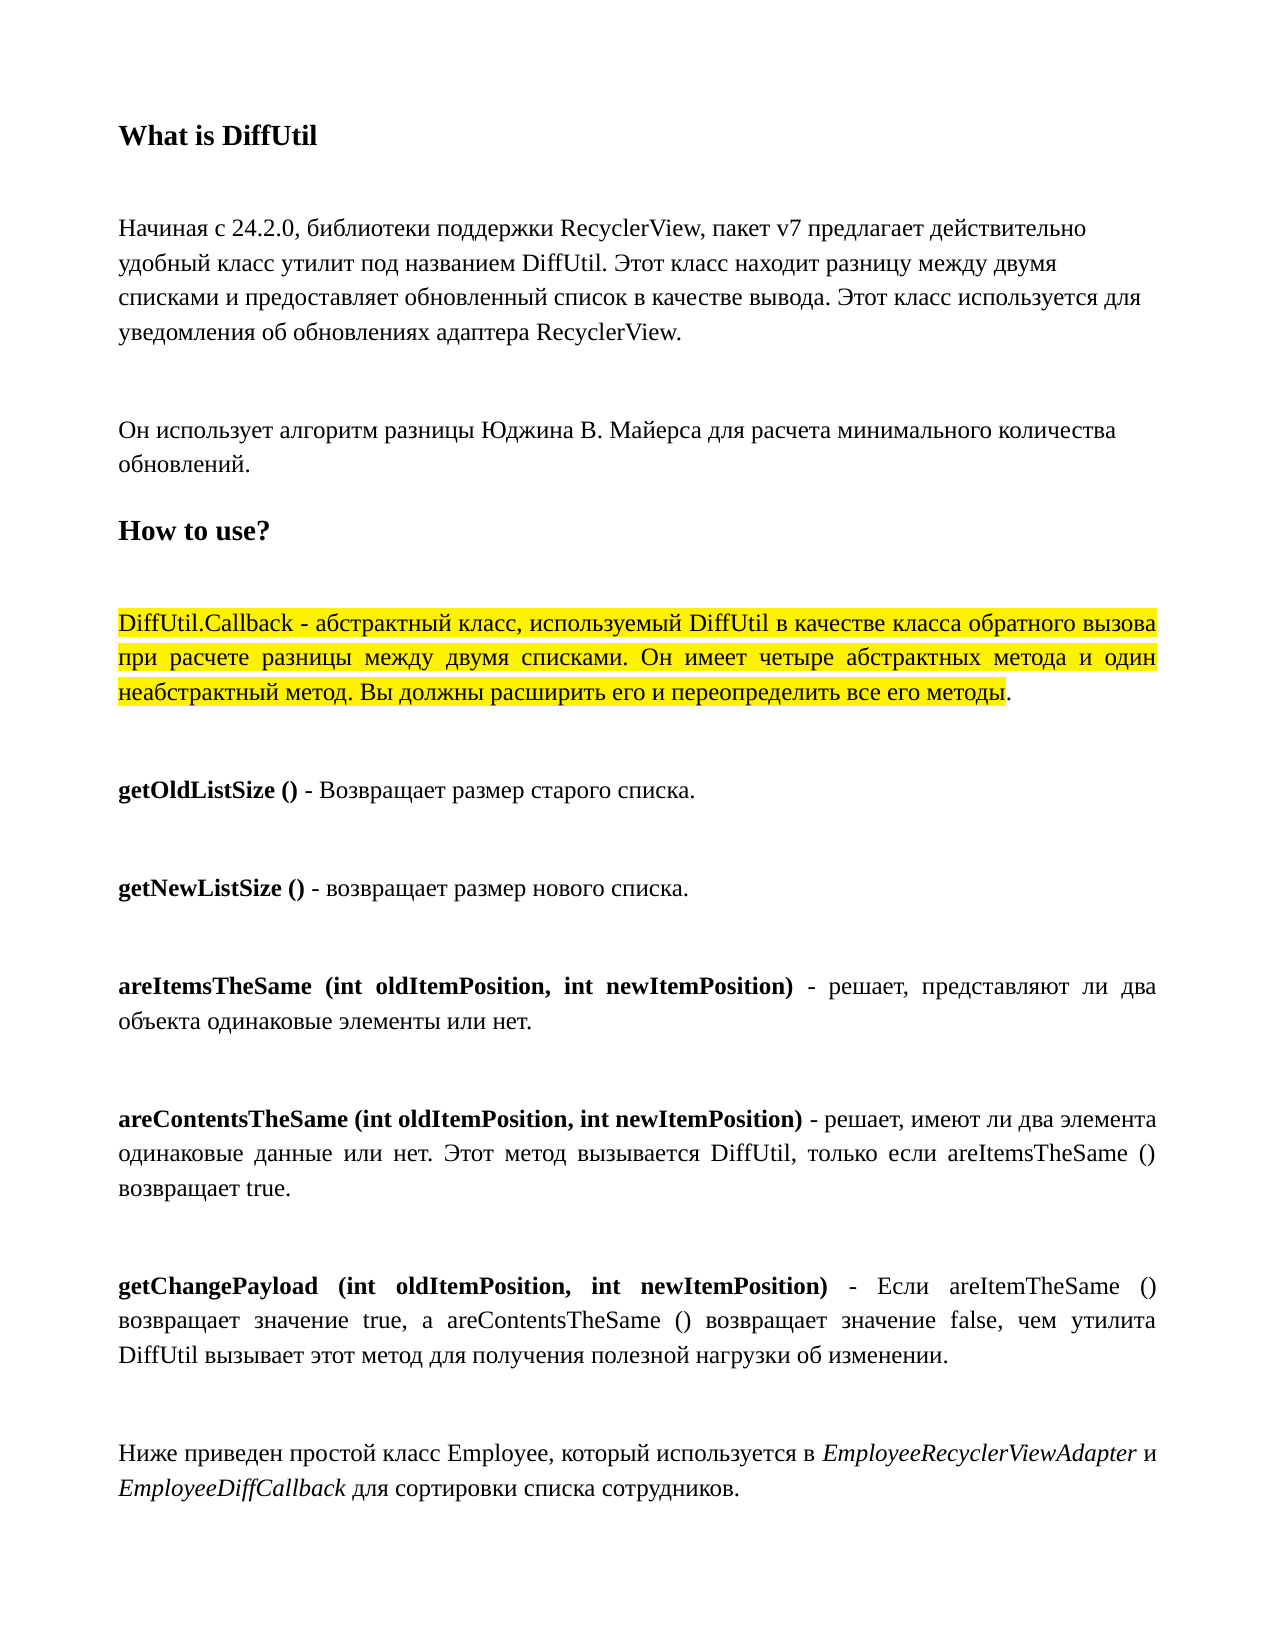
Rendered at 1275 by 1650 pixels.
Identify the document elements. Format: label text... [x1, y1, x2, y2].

text getChangePayload (int oldItemPosition, int newItemPosition) - Если areItemTheSame () возвращает значение true, а areContentsTheSame () возвращает значение false, чем утилита DiffUtil вызывает этот метод для получения полезной нагрузки об изменении. [118, 1271, 1157, 1369]
text getOldListSize () - Возвращает размер старого списка. [118, 775, 1157, 804]
text getNewListSize () - возвращает размер нового списка. [118, 873, 1157, 902]
text areContentsTheSame (int oldItemPosition, int newItemPosition) - решает, имеют ли два элемента одинаковые данные или нет. Этот метод вызывается DiffUtil, только если areItemsTheSame () возвращает true. [118, 1104, 1157, 1202]
subtitle How to use? [118, 513, 1157, 546]
text Он использует алгоритм разницы Юджина В. Майерса для расчета минимального количества обновлений. [118, 415, 1157, 478]
text Ниже приведен простой класс Employee, который используется в EmployeeRecyclerViewAdapter и EmployeeDiffCallback для сортировки списка сотрудников. [118, 1438, 1157, 1501]
text DiffUtil.Callback - абстрактный класс, используемый DiffUtil в качестве класса обратного вызова при расчете разницы между двумя списками. Он имеет четыре абстрактных метода и один неабстрактный метод. Вы должны расширить его и переопределить все его методы. [118, 608, 1157, 706]
text Начиная с 24.2.0, библиотеки поддержки RecyclerView, пакет v7 предлагает действительно удобный класс утилит под названием DiffUtil. Этот класс находит разницу между двумя списками и предоставляет обновленный список в качестве вывода. Этот класс используется для уведомления об обновлениях адаптера RecyclerView. [118, 213, 1157, 345]
subtitle What is DiffUtil [118, 118, 1157, 152]
text areItemsTheSame (int oldItemPosition, int newItemPosition) - решает, представляют ли два объекта одинаковые элементы или нет. [118, 971, 1157, 1034]
